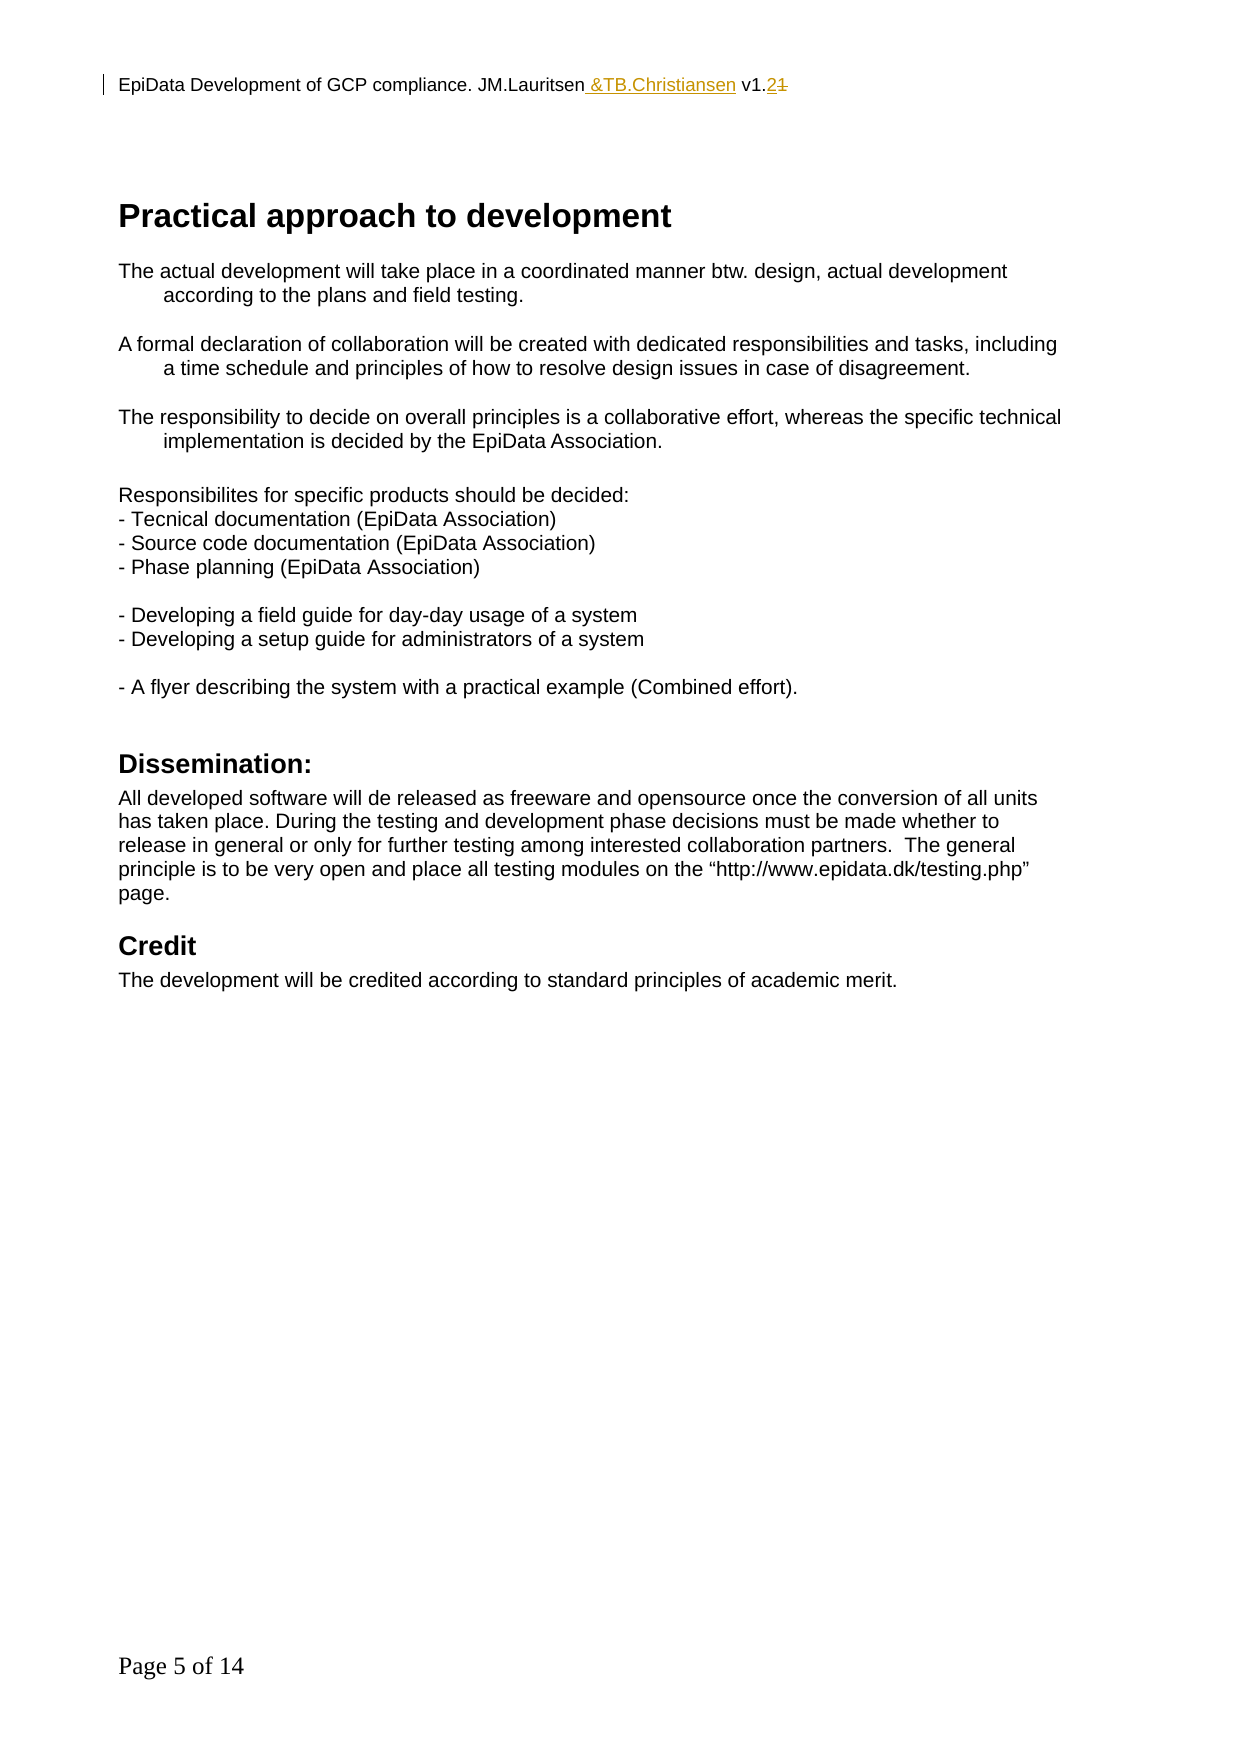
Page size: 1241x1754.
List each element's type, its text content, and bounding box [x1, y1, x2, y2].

text Responsibilites for specific products should be decided: [118, 483, 1071, 507]
text - Developing a setup guide for administrators of a system [118, 627, 1071, 651]
subtitle The responsibility to decide on overall principles is a collaborative effort, whereas the specific technical implementation is decided by the EpiData Association. [118, 405, 1071, 453]
text All developed software will de released as freeware and opensource once the conversion of all units has taken place. During the testing and development phase decisions must be made whether to release in general or only for further testing among interested collaboration partners. The general principle is to be very open and place all testing modules on the “http://www.epidata.dk/testing.php” page. [118, 785, 1071, 905]
text - Phase planning (EpiData Association) [118, 555, 1071, 579]
subtitle Practical approach to development [118, 196, 1071, 234]
subtitle Credit [118, 930, 1071, 961]
text The development will be credited according to standard principles of academic merit. [118, 968, 1071, 992]
subtitle Dissemination: [118, 748, 1071, 779]
text - A flyer describing the system with a practical example (Combined effort). [118, 675, 1071, 699]
text - Developing a field guide for day-day usage of a system [118, 603, 1071, 627]
subtitle A formal declaration of collaboration will be created with dedicated responsibilities and tasks, including a time schedule and principles of how to resolve design issues in case of disagreement. [118, 332, 1071, 380]
subtitle The actual development will take place in a coordinated manner btw. design, actual development according to the plans and field testing. [118, 259, 1071, 307]
text - Source code documentation (EpiData Association) [118, 531, 1071, 555]
text - Tecnical documentation (EpiData Association) [118, 507, 1071, 531]
